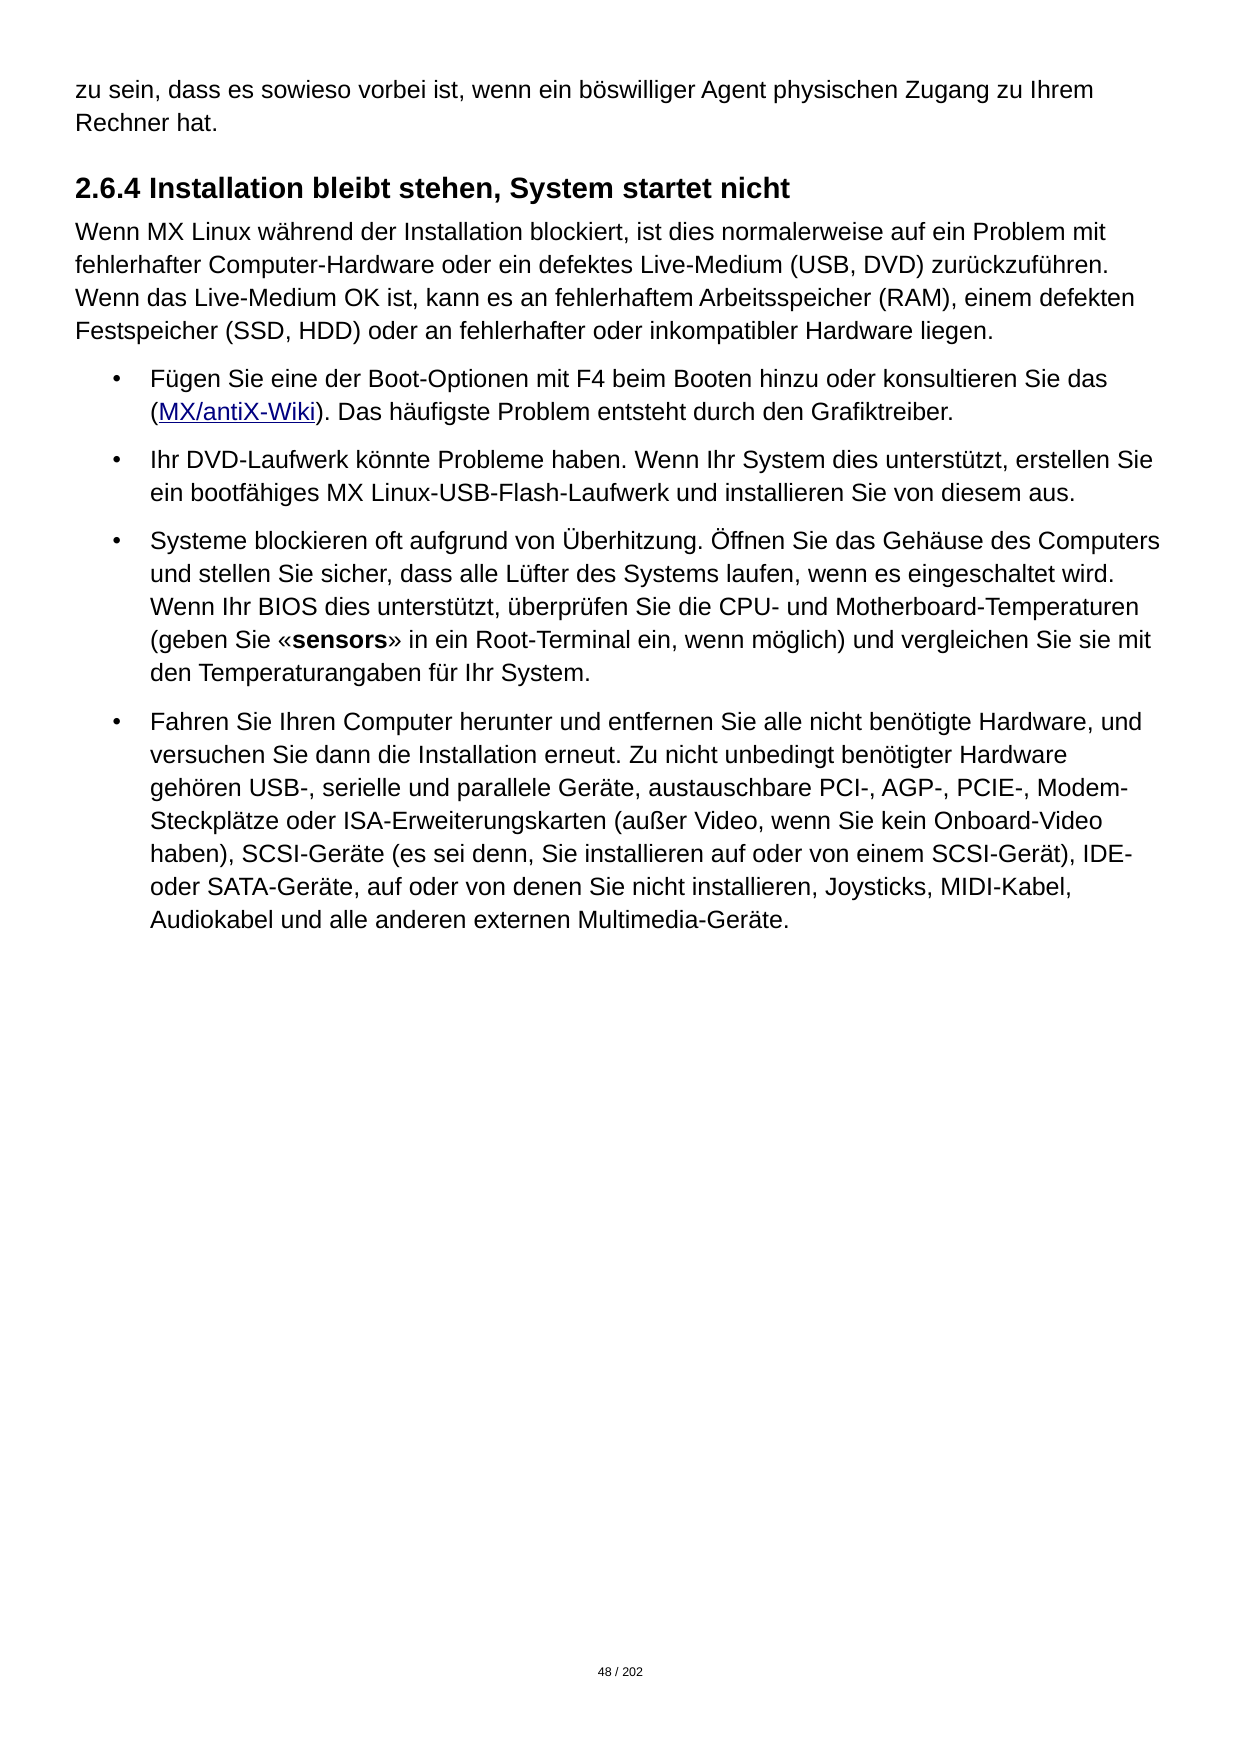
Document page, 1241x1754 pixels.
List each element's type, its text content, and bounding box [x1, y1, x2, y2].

list Fahren Sie Ihren Computer herunter und entfernen Sie alle nicht benötigte Hardware, und versuchen Sie dann die Installation erneut. Zu nicht unbedingt benötigter Hardware gehören USB-, serielle und parallele Geräte, austauschbare PCI-, AGP-, PCIE-, Modem-Steckplätze oder ISA-Erweiterungskarten (außer Video, wenn Sie kein Onboard-Video haben), SCSI-Geräte (es sei denn, Sie installieren auf oder von einem SCSI-Gerät), IDE- oder SATA-Geräte, auf oder von denen Sie nicht installieren, Joysticks, MIDI-Kabel, Audiokabel und alle anderen externen Multimedia-Geräte. [112, 706, 1166, 933]
subtitle Installation bleibt stehen, System startet nicht [75, 171, 1166, 204]
text zu sein, dass es sowieso vorbei ist, wenn ein böswilliger Agent physischen Zugang zu Ihrem Rechner hat. [75, 75, 1166, 137]
list Ihr DVD-Laufwerk könnte Probleme haben. Wenn Ihr System dies unterstützt, erstellen Sie ein bootfähiges MX Linux-USB-Flash-Laufwerk und installieren Sie von diesem aus. [112, 445, 1166, 507]
list Systeme blockieren oft aufgrund von Überhitzung. Öffnen Sie das Gehäuse des Computers und stellen Sie sicher, dass alle Lüfter des Systems laufen, wenn es eingeschaltet wird. Wenn Ihr BIOS dies unterstützt, überprüfen Sie die CPU- und Motherboard-Temperaturen (geben Sie «sensors» in ein Root-Terminal ein, wenn möglich) und vergleichen Sie sie mit den Temperaturangaben für Ihr System. [112, 526, 1166, 687]
text Wenn MX Linux während der Installation blockiert, ist dies normalerweise auf ein Problem mit fehlerhafter Computer-Hardware oder ein defektes Live-Medium (USB, DVD) zurückzuführen. Wenn das Live-Medium OK ist, kann es an fehlerhaftem Arbeitsspeicher (RAM), einem defekten Festspeicher (SSD, HDD) oder an fehlerhafter oder inkompatibler Hardware liegen. [75, 217, 1166, 345]
list Fügen Sie eine der Boot-Optionen mit F4 beim Booten hinzu oder konsultieren Sie das (MX/antiX-Wiki). Das häufigste Problem entsteht durch den Grafiktreiber. [112, 364, 1166, 426]
